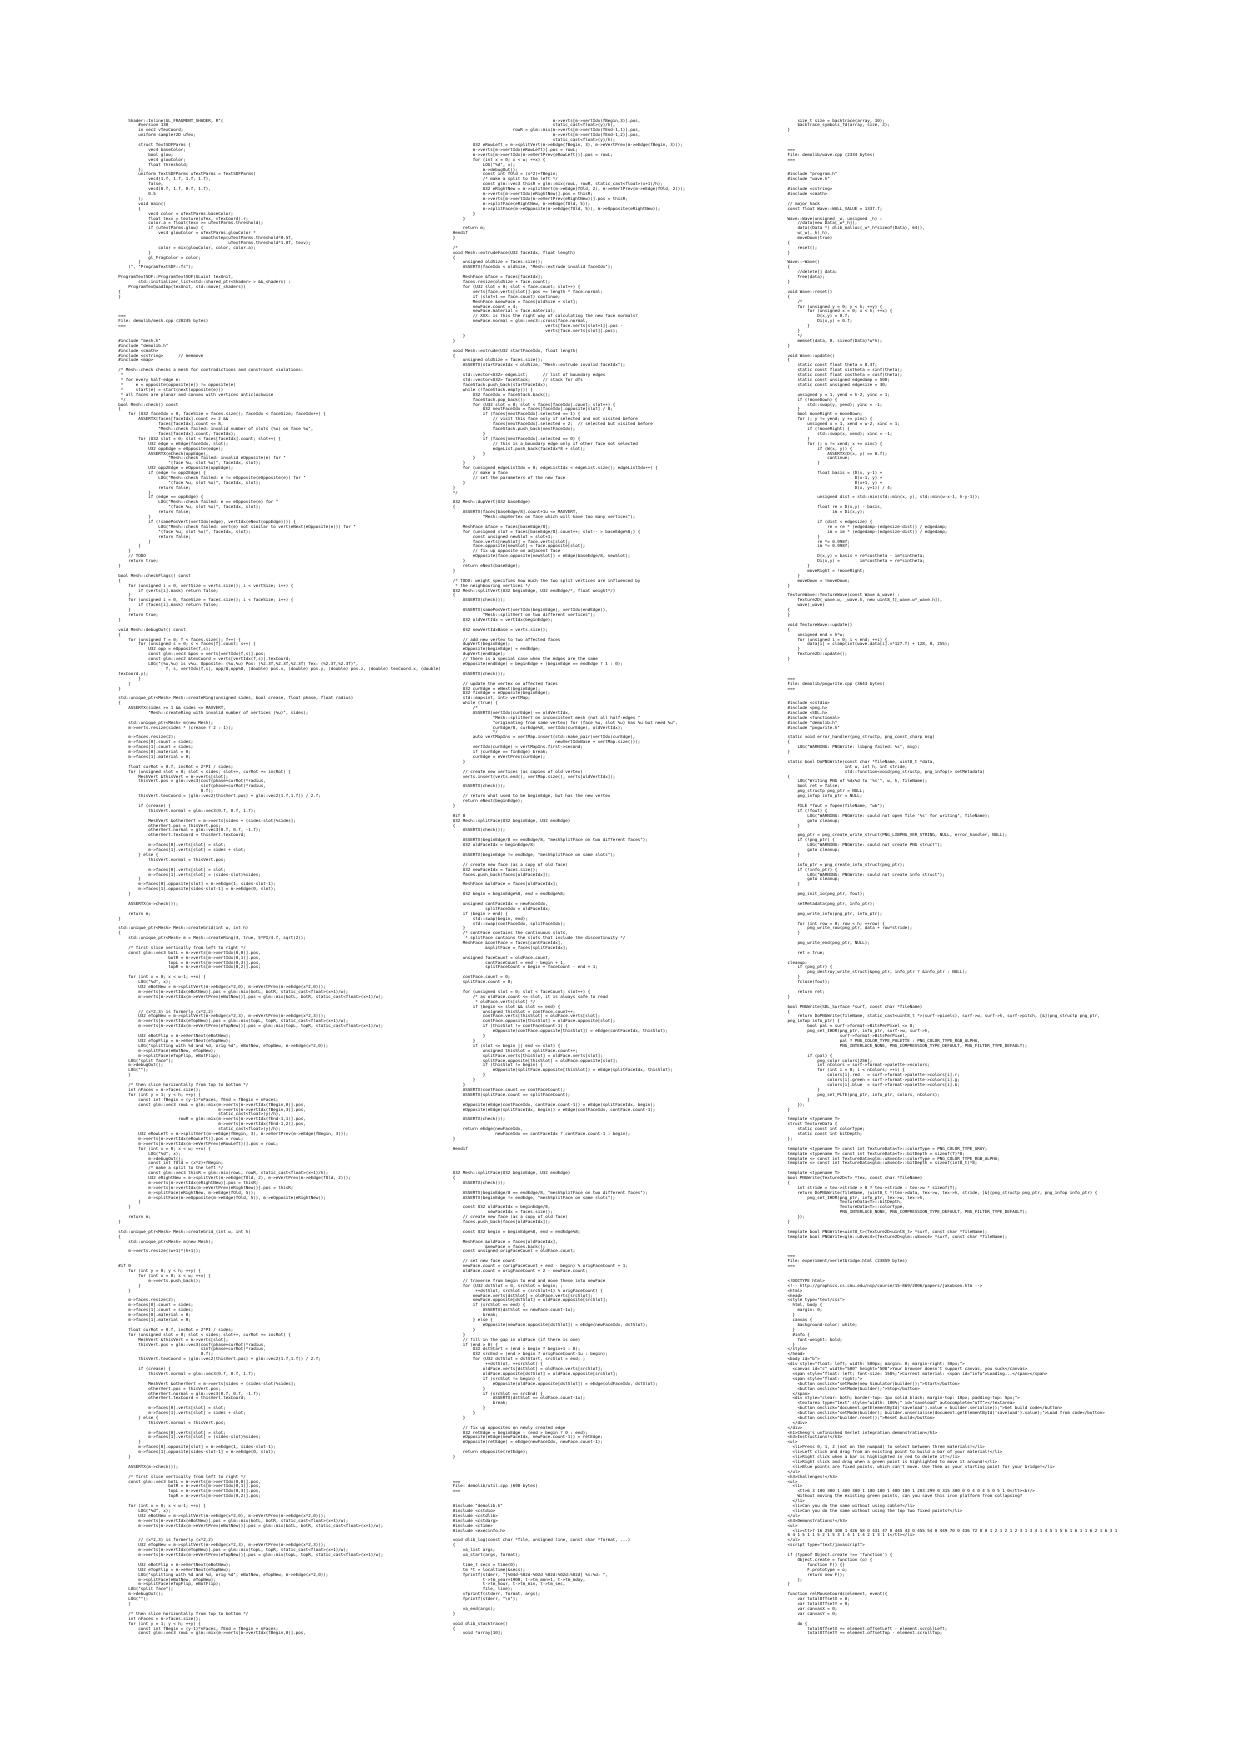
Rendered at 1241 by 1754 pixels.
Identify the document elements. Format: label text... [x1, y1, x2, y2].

text </span> [787, 1391, 1122, 1396]
text return true; [118, 613, 453, 617]
text bool pal = surf->format->BitsPerPixel <= 8; [787, 1024, 1122, 1029]
text va_end(args); [453, 1606, 787, 1611]
text #include "pngwrite.h" [787, 725, 1122, 730]
text */ [453, 490, 787, 495]
text splitFaceIdx = oldFaceIdx; [453, 906, 787, 911]
text thisVert.normal = glm::vec3(0.f, 0.f, 1.f); [118, 808, 453, 813]
text 0.f); [118, 1352, 453, 1357]
text const int fBegin = (y-1)*nFaces, fEnd = fBegin + nFaces; [118, 1097, 453, 1102]
text if (!fout) { [787, 808, 1122, 813]
text totalOffsetY += element.offsetTop - element.scrollTop; [787, 1631, 1122, 1636]
text "Mesh::createRing with invalid number of vertices (%u)", sides); [118, 711, 453, 715]
text topR = m->verts[m->vertIdx(0,2)].pos; [118, 965, 453, 970]
text U32 eRightNew = m->splitVert(m->eEdge(fOld, 2), m->eVertPrev(m->eEdge(fOld, 2))); [118, 1176, 453, 1181]
text } [118, 1073, 453, 1078]
text eOpposite(eEdge(newFaceIdx, newFace.count-1)) = retEdge; [453, 1435, 787, 1440]
text va_start(args, format); [453, 1553, 787, 1557]
text void main() [118, 201, 453, 206]
text //data(new Data[_w*_h]), [787, 221, 1122, 226]
text ); [118, 196, 453, 201]
text { [118, 206, 453, 211]
text { [787, 265, 1122, 270]
text return false; [118, 485, 453, 490]
text } [453, 1416, 787, 1420]
text { [787, 740, 1122, 745]
text for (U32 slot = 0; slot < faces[faceIdx].count; slot++) { [453, 402, 787, 407]
text } [453, 1386, 787, 1391]
text #include <cmath> [787, 192, 1122, 196]
text // XXX: is this the right way of calculating the new face normals? [453, 314, 787, 319]
text } [118, 593, 453, 598]
text if (typeof Object.create !== 'function') { [787, 1553, 1122, 1557]
text m->faces[0].verts[slot] = slot; [118, 867, 453, 872]
text { [118, 632, 453, 637]
text } [787, 994, 1122, 999]
text </ul> [787, 1469, 1122, 1474]
text std::unique_ptr<Mesh> m(new Mesh); [118, 1239, 453, 1244]
text bool glow; [118, 152, 453, 157]
text void Wave::reset() [787, 289, 1122, 294]
text newFace.count = 4; [453, 304, 787, 309]
text ASSERTX(eCheck(oppEdge), [118, 451, 453, 456]
text #if 0 [118, 1264, 453, 1269]
text LOG("Writing PNG of %dx%d to '%s'", w, h, fileName); [787, 779, 1122, 784]
text <script type="text/javascript"> [787, 1543, 1122, 1548]
text const unsigned newSlot = slot+1; [453, 534, 787, 539]
text m->faces[0].material = 0; [155, 750, 453, 754]
text U32 nextFaceIdx = faces[faceIdx].opposite[slot] / 8; [453, 407, 787, 412]
text Wave::Wave(unsigned _w, unsigned _h) : [787, 216, 1122, 221]
text curEdge = eVertPrev(curEdge); [453, 754, 787, 759]
text font-weight: bold; [787, 1337, 1122, 1342]
text return false; [118, 534, 453, 539]
text } else { [118, 1416, 453, 1420]
text faceStack.push_back(nextFaceIdx); [453, 427, 787, 431]
text } [787, 1327, 1122, 1332]
text #include <cmath> [118, 348, 453, 353]
text png_write_row(png_ptr, data + row*stride); [787, 926, 1122, 931]
text backtrace_symbols_fd(array, size, 2); [787, 123, 1122, 128]
text eOpposite(retEdge) = eEdge(newFaceIdx, newFace.count-1); [453, 1440, 787, 1445]
text </li> [787, 1499, 1122, 1504]
text for (U32 faceIdx = 0, faceSize = faces.size(); faceIdx < faceSize; faceIdx++) { [118, 412, 453, 417]
text struct TextureData { [787, 1122, 1122, 1127]
text bool PNGWrite(Texture2D<T> *tex, const char *fileName) [787, 1176, 1122, 1181]
text time_t secs = time(0); [453, 1562, 787, 1567]
text /* first slice vertically from left to right */ [118, 946, 453, 950]
text } [118, 686, 453, 691]
text // there is a special case when the edges are the same [453, 657, 787, 662]
text === [453, 1489, 787, 1494]
text File: demolib/pngwrite.cpp (3643 bytes) [787, 681, 1122, 686]
text auto vertMapIns = vertMap.insert(std::make_pair(vertIdx(curEdge), [453, 735, 787, 740]
text // major hack [787, 201, 1122, 206]
text int stride = tex->stride > 0 ? tex->stride : tex->w * sizeof(T); [787, 1185, 1122, 1190]
text }; [787, 1577, 1122, 1582]
text LOG("WARNING: PNGWrite: could not create PNG struct"); [787, 843, 1122, 848]
text // fix up opposites on newly created edge [453, 1425, 787, 1430]
text goto cleanup; [787, 848, 1122, 852]
text if (curEdge == finEdge) break; [453, 750, 787, 754]
text if (begin > end) { [453, 911, 787, 916]
text return eNext(baseEdge); [453, 564, 787, 568]
text fprintf(stderr, "[%04d-%02d-%02d %02d:%02d:%02d] %s:%d: ", [453, 1572, 787, 1577]
text m->verts[m->vertIdx(fEnd-1,2)].pos, [453, 133, 787, 138]
text m->faces.resize(2); [118, 735, 453, 740]
text <body id="b"> [787, 1357, 1122, 1362]
text m->debugOut(); [118, 1592, 453, 1597]
text #include <map> [118, 358, 453, 363]
text png_infop info_ptr = NULL; [787, 794, 1122, 799]
text vfprintf(stderr, format, args); [453, 1592, 787, 1597]
text function F() {} [787, 1562, 1122, 1567]
text * e = opposite(opposite(e)) != opposite(e) [118, 382, 453, 387]
text for (unsigned slot = 0; slot < sides; slot++, curRot += incRot) { [118, 1332, 453, 1337]
text for (unsigned i = 0, faceSize = faces.size(); i < faceSize; i++) { [118, 598, 453, 603]
text } [787, 647, 1122, 652]
text template <typename T> const int TextureData<T>::bitDepth = sizeof(T)*8; [787, 1151, 1122, 1156]
text float basis = (D(x, y-1) + [787, 471, 1122, 476]
text vertIdx(curEdge) = vertMapIns.first->second; [453, 745, 787, 750]
text } [453, 568, 787, 573]
text === [787, 147, 1122, 152]
text im = Di(x,y); [787, 510, 1122, 515]
text } [118, 539, 453, 544]
text m->debugOut(); [453, 167, 787, 172]
text std::swap(contFaceIdx, splitFaceIdx); [453, 921, 787, 926]
text color = mix(glowColor, color, color.a); [118, 245, 453, 250]
text } [453, 216, 787, 221]
text m->verts[m->vertIdx(m->eVertPrev(eRightNew))].pos = thisR; [453, 196, 787, 201]
text <html> [787, 1288, 1122, 1293]
text const glm::vec3 thisR = glm::mix(rowL, rowR, static_cast<float>(x+1)/h); [453, 182, 787, 187]
text m->splitFace(eBotNew, eTopNew); [118, 1577, 453, 1582]
text for (unsigned slot = 0; slot < faceCount; slot++) { [453, 989, 787, 994]
text var canvasY = 0; [787, 1611, 1122, 1616]
text verts[face.verts[slot]].pos += length * face.normal; [453, 289, 787, 294]
text } [453, 485, 787, 490]
text contFace.opposite[thisSlot] = oldFace.opposite[slot]; [453, 1019, 787, 1024]
text m->faces[0].count = sides; [118, 1303, 453, 1308]
text faces.push_back(faces[oldFaceIdx]); [453, 872, 787, 877]
text <!-- http://graphics.cs.cmu.edu/nsp/course/15-869/2006/papers/jakobsen.htm --> [787, 1283, 1122, 1288]
text LOG("splitting with %d and %d, orig %d", eBotNew, eTopNew, m->eEdge(x*2,0)); [118, 1043, 453, 1048]
text if (!moveRight) { [787, 427, 1122, 431]
text static_cast<float>(y)/h); [118, 1127, 453, 1132]
text D(x+1, y) + [787, 480, 1122, 485]
text unsigned dist = std::min(std::min(x, y), std::min(w-x-1, h-y-1)); [787, 495, 1122, 500]
text m->faces[0].material = 0; [118, 1313, 453, 1318]
text for (U32 slot = 0; slot < face.count; slot++) { [453, 284, 787, 289]
text thisVert.pos = glm::vec3(cosf(phase+curRot)*radius, [118, 1342, 453, 1347]
text const unsigned origFaceCount = oldFace.count; [453, 1249, 787, 1254]
text botR = m->verts[m->vertIdx(0,1)].pos, [118, 955, 453, 960]
text } [453, 338, 787, 343]
text fprintf(stderr, "\n"); [453, 1597, 787, 1602]
text float curRot = 0.f, incRot = 2*PI / sides; [118, 1327, 453, 1332]
text std::vector<U32> edgeList; // list of boundary edges [453, 373, 787, 378]
text thisVert.normal = thisVert.pos; [118, 1420, 453, 1425]
text goto cleanup; [787, 818, 1122, 823]
text static_cast<float>(y)/h), [118, 1112, 453, 1117]
text #include <cstdlib> [453, 1513, 787, 1518]
text </head> [787, 1352, 1122, 1357]
text ASSERTX(check()); [453, 784, 787, 789]
text } [787, 407, 1122, 412]
text for (unsigned i = 0, vertSize = verts.size(); i < vertSize; i++) { [118, 583, 453, 588]
text "Mesh::check failed: invalid number of slots (%u) on face %u", [118, 427, 453, 431]
text ++dstSlot, srcSlot = (srcSlot+1) % origFaceCount) { [453, 1288, 787, 1293]
text break; [453, 1401, 787, 1406]
text LOG("splitting with %d and %d, orig %d", eBotNew, eTopNew, m->eEdge(x*2,0)); [118, 1572, 453, 1577]
text */ [453, 730, 787, 735]
text * oldFace.verts[slot] */ [453, 999, 787, 1004]
text static const int colorType; [787, 1127, 1122, 1132]
text vec4 baseColor; [118, 147, 453, 152]
text m->splitFace(eTopFlip, eBotFlip); [118, 1053, 453, 1058]
text /* then slice horizontally from top to bottom */ [118, 1083, 453, 1087]
text m->faces[0].count = sides; [118, 740, 453, 745]
text faceStack.pop_back(); [453, 397, 787, 402]
text // TODO [118, 554, 453, 559]
text unsigned thisSlot = splitFace.count++; [453, 1048, 787, 1053]
text static const float costheta = cosf(theta); [787, 373, 1122, 378]
text eOpposite(contFace.opposite[thisSlot]) = eEdge(contFaceIdx, thisSlot); [453, 1029, 787, 1034]
text if (verts[i].mask) return false; [118, 588, 453, 593]
text U32 oldFaceIdx = beginEdge/8; [453, 843, 787, 848]
text m->splitFace(eRightNew, m->eEdge(fOld, 5)); [453, 201, 787, 206]
text } [118, 1205, 453, 1210]
text File: demolib/util.cpp (698 bytes) [453, 1484, 787, 1489]
text newFace.normal = glm::vec3::cross(face.normal, [453, 319, 787, 324]
text /* first slice vertically from left to right */ [118, 1474, 453, 1479]
text LOG("Mesh::check failed: e != eOpposite(eOpposite(e)) for " [118, 476, 453, 480]
text ASSERTX(beginEdge != endEdge, "meshSplitFace on same slots"); [453, 852, 787, 857]
text <button onclick="builder.reset();">Reset build</button> [787, 1416, 1122, 1420]
text const U32 oldFaceIdx = beginEdge/8, [453, 1205, 787, 1210]
text m->verts[m->vertIdx(eRightNew)].pos = thisR; [225, 1181, 453, 1185]
text dupVert(beginEdge); [453, 642, 787, 647]
text { [453, 823, 787, 828]
text ASSERTX(beginEdge/8 == endEdge/8, "meshSplitFace on two different faces"); [453, 838, 787, 843]
text ret = true; [787, 950, 1122, 955]
text { [787, 608, 1122, 613]
text MeshVert &thisVert = m->verts[slot]; [118, 774, 453, 779]
text /* [787, 299, 1122, 304]
text } [453, 1038, 787, 1043]
text MeshVert &otherVert = m->verts[sides + (sides-slot)%sides]; [118, 1381, 453, 1386]
text void Mesh::extrude(U32 startFaceIdx, float length) [453, 348, 787, 353]
text var totalOffsetY = 0; [787, 1602, 1122, 1606]
text ASSERTX(D(x, y) == 0.f); [787, 451, 1122, 456]
text } [453, 1411, 787, 1416]
text const glm::vec2 &texCoord = verts[vertIdx(f,s)].texCoord; [118, 657, 453, 662]
text } [118, 294, 453, 299]
text bool Mesh::check() const [118, 402, 453, 407]
text if (crease) { [118, 1367, 453, 1371]
text File: demolib/mesh.cpp (20245 bytes) [118, 319, 453, 324]
text float re = D(x,y) - basis, [787, 505, 1122, 510]
text <h3>Instructions!</h3> [787, 1435, 1122, 1440]
text re *= 0.998f; [787, 539, 1122, 544]
text if (dist < edgesize) { [787, 519, 1122, 524]
text /* make a split to the left */ [118, 1166, 453, 1171]
text m->verts.resize(sides * (crease ? 2 : 1)); [118, 725, 453, 730]
text U32 opp2Edge = eOpposite(oppEdge); [118, 466, 453, 471]
text ASSERTX(contFace.count == contFaceCount); [453, 1087, 787, 1092]
text int w, int h, int stride, [787, 764, 1122, 769]
text U32 finEdge = eOpposite(beginEdge); [453, 691, 787, 696]
text for (; y != yend; y += yinc) { [787, 417, 1122, 422]
text } [787, 461, 1122, 466]
text void Mesh::debugOut() const [118, 627, 453, 632]
text memset(data, 0, sizeof(Data)*w*h); [787, 338, 1122, 343]
text } [453, 211, 787, 216]
text } [787, 280, 1122, 284]
text if (slot <= begin || end <= slot) { [453, 1043, 787, 1048]
text } [787, 1313, 1122, 1318]
text static void error_handler(png_structp, png_const_charp msg) [787, 735, 1122, 740]
text void dlib_stacktrace() [453, 1621, 787, 1626]
text if (faces[i].mask) return false; [118, 603, 453, 608]
text #include "demolib.h" [118, 343, 453, 348]
text std::unique_ptr<Mesh> m(new Mesh); [118, 720, 453, 725]
text m->verts.resize((w+1)*(h+1)); [118, 1249, 453, 1254]
text LOG("%d", x); [118, 1508, 453, 1513]
text }; [787, 1136, 1122, 1141]
text png_write_end(png_ptr, NULL); [787, 941, 1122, 946]
text std::map<int, int> vertMap; [453, 696, 787, 701]
text U32 eTopFlip = m->eVertNext(eTopNew); [118, 1567, 453, 1572]
text U32 Mesh::splitVert(U32 beginEdge, U32 endEdge/*, float weight*/) [453, 588, 787, 593]
text newVertIdxBase + vertMap.size())); [453, 740, 787, 745]
text * splitFace contains the slots that include the discontinuity */ [453, 936, 787, 941]
text for (int row = 0; row < h; ++row) { [787, 921, 1122, 926]
text <li>Can you do the same without using the top two fixed points?</li> [787, 1508, 1122, 1513]
text /* as oldFace.count <= slot, it is always safe to read [453, 994, 787, 999]
text </style> [787, 1347, 1122, 1352]
text } [453, 480, 787, 485]
text ASSERTX(check()); [453, 828, 787, 833]
text <button onclick="setMode(new Simulator(builder));">Start</button> [787, 1381, 1122, 1386]
text totalOffsetX += element.offsetLeft - element.scrollLeft; [787, 1626, 1122, 1631]
text newFace.opposite[dstSlot] = oldFace.opposite[srcSlot]; [453, 1298, 787, 1303]
text for (unsigned i = 0; i < end; ++i) { [787, 637, 1122, 642]
text // create new face (as a copy of old face) [453, 1215, 787, 1220]
text #include "program.h" [787, 172, 1122, 177]
text eOpposite(oldFace.opposite[dstSlot]) = eEdge(oldFaceIdx, dstSlot); [453, 1381, 787, 1386]
text } [118, 515, 453, 519]
text U32 oppEdge = eOpposite(edge); [118, 446, 453, 451]
text canvas { [787, 1318, 1122, 1322]
text } [453, 333, 787, 338]
text } [787, 534, 1122, 539]
text ProgramTexQuadImp(texUnit, std::move(_shaders)) [118, 284, 453, 289]
text } [453, 236, 787, 241]
text for (U32 slot = 0; slot < faces[faceIdx].count; slot++) { [118, 436, 453, 441]
text } [453, 1611, 787, 1616]
text bool moveRight = moveDown; [787, 412, 1122, 417]
text fclose(fout); [787, 980, 1122, 985]
text } [787, 324, 1122, 329]
text <head> [787, 1293, 1122, 1298]
text w(_w), h(_h), [787, 231, 1122, 236]
text D(x-1, y) + [787, 476, 1122, 480]
text TextureData<T>::colorType, [787, 1205, 1122, 1210]
text 0.5 [118, 192, 453, 196]
text } [453, 1327, 787, 1332]
text thisVert.texCoord = (glm::vec2(thisVert.pos) + glm::vec2(1.f,1.f)) / 2.f; [118, 1357, 453, 1362]
text const glm::vec3 botL = m->verts[m->vertIdx(0,0)].pos, [118, 950, 453, 955]
text eOpposite(splitFace.opposite[thisSlot]) = eEdge(splitFaceIdx, thisSlot); [453, 1068, 787, 1073]
text <span style="float: right;"> [787, 1376, 1122, 1381]
text MeshFace &oldFace = faces[oldFaceIdx], [453, 1239, 787, 1244]
text Di(x,y) = 0.f; [787, 319, 1122, 324]
text } [787, 564, 1122, 568]
text Shader::Inline(GL_FRAGMENT_SHADER, R"( [118, 118, 453, 123]
text #info { [787, 1332, 1122, 1337]
text <style type="text/css"> [787, 1298, 1122, 1303]
text === [787, 686, 1122, 691]
text } [118, 260, 453, 265]
text } [118, 681, 453, 686]
text im = im * (edgedamp-(edgesize-dist)) / edgedamp; [787, 529, 1122, 534]
text png_color colors[256]; [787, 1058, 1122, 1063]
text unsigned y = 1, yend = h-2, yinc = 1; [787, 392, 1122, 397]
text void *array[10]; [453, 1631, 787, 1636]
text LOG("%d", x); [118, 1151, 453, 1156]
text } [787, 1097, 1122, 1102]
text )", "ProgramTextSDF::fs"); [118, 265, 453, 270]
text if (slot+1 == face.count) continue; [453, 294, 787, 299]
text verts.insert(verts.end(), vertMap.size(), verts[oldVertIdx]); [453, 774, 787, 779]
text } [453, 926, 787, 931]
text wave(_wave) [787, 603, 1122, 608]
text } [453, 803, 787, 808]
text faces.resize(oldSize + face.count); [453, 280, 787, 284]
text if (png_ptr) { [787, 965, 1122, 970]
text #include "demolib.h" [787, 720, 1122, 725]
text m->faces[1].material = 0; [118, 754, 453, 759]
text // make a face [453, 471, 787, 476]
text moveDown = !moveDown; [787, 578, 1122, 583]
text for (int i = 0; i < nColors; ++i) { [787, 1068, 1122, 1073]
text <li>Can you do the same without using cable?</li> [787, 1504, 1122, 1508]
text } [453, 1406, 787, 1411]
text if (W(x, y)) { [787, 446, 1122, 451]
text } [787, 1107, 1122, 1112]
text { [453, 1543, 787, 1548]
text // (x*2,3) is formerly (x*2,2) [118, 1538, 453, 1543]
text if (pal) { [787, 1053, 1122, 1058]
text { [118, 701, 453, 706]
text vec4 color = uTextParms.baseColor; [118, 211, 453, 216]
text ASSERTX(dstSlot == newFace.count-1u); [453, 1308, 787, 1313]
text eOpposite(face.opposite[newSlot]) = eEdge(baseEdge/8, newSlot); [453, 554, 787, 559]
text contFace.verts[thisSlot] = oldFace.verts[slot]; [453, 1014, 787, 1019]
text // set the parameters of the new face [453, 476, 787, 480]
text <ul> [787, 1523, 1122, 1528]
text std::vector<U32> faceStack; // stack for dfs [453, 378, 787, 382]
text uniform sampler2D uTex; [118, 133, 453, 138]
text #include <functional> [787, 715, 1122, 720]
text U32 Mesh::splitFace(U32 beginEdge, U32 endEdge) [453, 1171, 787, 1176]
text Wave::~Wave() [787, 260, 1122, 265]
text unsigned x = 1, xend = w-2, xinc = 1; [787, 422, 1122, 427]
text function relMouseCoords(element, event){ [787, 1592, 1122, 1597]
text #include <ctime> [453, 1523, 787, 1528]
text if (!samePosVert(vertIdx(edge), vertIdx(eNext(oppEdge)))) { [118, 519, 453, 524]
text <h1>Cheng's unfinished Verlet integration demonstration</h1> [787, 1430, 1122, 1435]
text topR = m->verts[m->vertIdx(0,2)].pos; [118, 1494, 453, 1499]
text m->faces[0].verts[slot] = slot; [118, 1430, 453, 1435]
text newFace.count = (origFaceCount + end - begin) % origFaceCount + 1; [453, 1264, 787, 1269]
text { [787, 1181, 1122, 1185]
text === [453, 1479, 787, 1484]
text return false; [118, 510, 453, 515]
text otherVert.normal = glm::vec3(0.f, 0.f, -1.f); [118, 1391, 453, 1396]
text } [118, 1220, 453, 1224]
text ++dstSlot, ++srcSlot) { [453, 1362, 787, 1367]
text return DoPNGWrite(fileName, static_cast<uint8_t *>(surf->pixels), surf->w, surf->h, surf->pitch, [&](png_structp png_ptr, png_infop info_ptr) { [787, 1014, 1122, 1024]
text if (!png_ptr) { [787, 838, 1122, 843]
text } [118, 1283, 453, 1288]
text face.verts[newSlot] = face.verts[slot]; [453, 539, 787, 544]
text static const float theta = 0.3f; [787, 363, 1122, 368]
text void Mesh::extrudeFace(U32 faceIdx, float length) [453, 250, 787, 255]
text U32 curEdge = eNext(beginEdge); [453, 686, 787, 691]
text #include <cstdarg> [453, 1518, 787, 1523]
text static const float sintheta = sinf(theta); [787, 368, 1122, 373]
text <h3>Demonstrations!</h3> [787, 1518, 1122, 1523]
text LOG(""); [118, 1597, 453, 1602]
text } [787, 1582, 1122, 1587]
text * [118, 373, 453, 378]
text m->splitFace(eRightNew, m->eEdge(fOld, 5)); [118, 1190, 453, 1195]
text Di(x,y) = im*costheta + re*sintheta; [787, 559, 1122, 564]
text } [453, 1034, 787, 1038]
text TextureWave::TextureWave(const Wave &_wave) : [787, 593, 1122, 598]
text m->verts[m->vertIdx(eRightNew)].pos = thisR; [559, 192, 787, 196]
text */ [787, 333, 1122, 338]
text verts[face.verts[slot]].pos); [602, 329, 787, 333]
text static_cast<float>(y)/h); [453, 138, 787, 143]
text for (unsigned y = 0; y < h; ++y) { [787, 304, 1122, 309]
text do { [787, 1621, 1122, 1626]
text var canvasX = 0; [787, 1606, 1122, 1611]
text LOG("split face"); [118, 1587, 453, 1592]
text ASSERTX(splitFace.count == splitFaceCount); [453, 1092, 787, 1097]
text MeshFace &contFace = faces[contFaceIdx], [453, 941, 787, 946]
text const int fOld = (x*2)+fBegin; [453, 172, 787, 177]
text } [118, 250, 453, 255]
text // this is a boundary edge only if other face not selected [453, 441, 787, 446]
text m->verts[m->vertIdx(eRowLeft)].pos = rowL; [453, 147, 787, 152]
text // fill in the gap in oldFace (if there is one) [453, 1337, 787, 1342]
text if (thisSlot != begin) { [453, 1063, 787, 1068]
text LOG("WARNING: PNGWrite: libpng failed: %s", msg); [787, 745, 1122, 750]
text vec4(0.f, 1.f, 0.f, 1.f), [118, 187, 453, 192]
text /* then slice horizontally from top to bottom */ [118, 1611, 453, 1616]
text U32 oldVertIdx = vertIdx(beginEdge); [453, 617, 787, 622]
text m->splitFace(m->eOpposite(m->eEdge(fOld, 5)), m->eOpposite(eRightNew)); [118, 1195, 453, 1200]
text //delete[] data; [787, 270, 1122, 275]
text // create new vertices (as copies of old vertex) [453, 769, 787, 774]
text topL = m->verts[m->vertIdx(0,3)].pos, [118, 1489, 453, 1494]
text { [453, 1176, 787, 1181]
text file, line); [453, 1587, 787, 1592]
text bool ret = false; [787, 784, 1122, 789]
text /* make a split to the left */ [453, 177, 787, 182]
text for (int x = 0; x < w; ++x) { [453, 157, 787, 162]
text const glm::vec3 rowL = glm::mix(m->verts[m->vertIdx(fBegin,0)].pos, [118, 1102, 453, 1107]
text &newFace = faces.back(); [453, 1244, 787, 1249]
text === [787, 157, 1122, 162]
text margin: 0; [787, 1308, 1122, 1313]
text ASSERTX(m->check()); [118, 1464, 453, 1469]
text png_structp png_ptr = NULL; [787, 789, 1122, 794]
text } [118, 549, 453, 554]
text === [118, 314, 453, 319]
text m->faces[1].verts[slot] = (sides-slot)%sides; [118, 1435, 453, 1440]
text { [787, 774, 1122, 779]
text tm *t = localtime(&secs); [453, 1567, 787, 1572]
text #include <cstdio> [453, 1508, 787, 1513]
text } [787, 975, 1122, 980]
text m->verts[m->vertIdx(fBegin,3)].pos, [118, 1107, 453, 1112]
text /* TODO: weight specifies how much the two split vertices are influenced by [453, 578, 787, 583]
text // return what used to be beginEdge, but has the new vertex [453, 794, 787, 799]
text <li> [787, 1484, 1122, 1489]
text === [787, 1264, 1122, 1269]
text newFace.material = face.material; [453, 309, 787, 314]
text } [118, 617, 453, 622]
text // (x*2,3) is formerly (x*2,2) [118, 1009, 453, 1014]
text m->splitFace(eTopFlip, eBotFlip); [118, 1582, 453, 1587]
text const int fBegin = (y-1)*nFaces, fEnd = fBegin + nFaces; [118, 1626, 453, 1631]
text png_init_io(png_ptr, fout); [787, 892, 1122, 897]
text } else { [118, 852, 453, 857]
text size_t size = backtrace(array, 10); [787, 118, 1122, 123]
text <ul> [787, 1440, 1122, 1445]
text } [787, 573, 1122, 578]
text unsigned end = h*w; [787, 632, 1122, 637]
text return true; [118, 559, 453, 564]
text face.opposite[newSlot] = face.opposite[slot]; [453, 544, 787, 549]
text continue; [787, 456, 1122, 461]
text // visit this face only if selected and not visited before [453, 417, 787, 422]
text dupVert(endEdge); [453, 652, 787, 657]
text "(face %u, slot %u)", faceIdx, slot); [118, 480, 453, 485]
text MeshFace &face = faces[baseEdge/8]; [453, 524, 787, 529]
text m->verts[m->vertIdx(m->eVertPrev(eRowLeft))].pos = rowL; [118, 1141, 453, 1146]
text unsigned oldSize = faces.size(); [453, 260, 787, 265]
text m->splitFace(eBotNew, eTopNew); [118, 1048, 453, 1053]
text ASSERTX(samePosVert(vertIdx(beginEdge), vertIdx(endEdge)), [453, 608, 787, 613]
text } [787, 613, 1122, 617]
text faceStack.push_back(startFaceIdx); [453, 382, 787, 387]
text U32 Mesh::splitFace(U32 beginEdge, U32 endEdge) [453, 818, 787, 823]
text if (faces[nextFaceIdx].selected == 0) { [453, 436, 787, 441]
text if (uTextParms.glow) { [118, 226, 453, 231]
text } else { [453, 1318, 787, 1322]
text return new F(); [787, 1572, 1122, 1577]
text { [118, 931, 453, 936]
text ASSERTX(check()); [453, 598, 787, 603]
text if (begin <= slot && slot <= end) { [453, 1004, 787, 1009]
text </div> [787, 1420, 1122, 1425]
text for (U32 dstSlot = 0, srcSlot = begin; ; [453, 1283, 787, 1288]
text } [453, 559, 787, 564]
text * start(e) = start(next(opposite(e))) [118, 387, 453, 392]
text ASSERTX(dstSlot == oldFace.count-1u); [453, 1396, 787, 1401]
text std::function<void(png_structp, png_infop)> setMetadata) [787, 769, 1122, 774]
text vec4 glowColor; [118, 157, 453, 162]
text template <typename T> const int TextureData<T>::colorType = PNG_COLOR_TYPE_GRAY; [787, 1146, 1122, 1151]
text const U32 begin = beginEdge%8, end = endEdge%8; [453, 1229, 787, 1234]
text } [118, 490, 453, 495]
text <ul> [787, 1479, 1122, 1484]
text m->verts[m->vertIdx(m->eVertPrev(eRightNew))].pos = thisR; [118, 1185, 453, 1190]
text ASSERTX(check()); [453, 671, 787, 676]
text #if 0 [453, 813, 787, 818]
text return eEdge(newFaceIdx, [453, 1127, 787, 1132]
text vec4 glowColor = uTextParms.glowColor * [118, 231, 453, 236]
text File: demolib/wave.cpp (2334 bytes) [787, 152, 1122, 157]
text std::swap(y, yend); yinc = -1; [787, 402, 1122, 407]
text cleanup: [787, 960, 1122, 965]
text { [787, 627, 1122, 632]
text otherVert.texCoord = thisVert.texCoord; [118, 1396, 453, 1401]
text faces[nextFaceIdx].selected = 2; // selected but visited before [453, 422, 787, 427]
text re = re * (edgedamp-(edgesize-dist)) / edgedamp; [787, 524, 1122, 529]
text */ [118, 397, 453, 402]
text } [453, 461, 787, 466]
text * for every half-edge e: [118, 378, 453, 382]
text otherVert.texCoord = thisVert.texCoord; [118, 833, 453, 838]
text "(face %u, slot %u)", faceIdx, slot); [118, 505, 453, 510]
text } [118, 676, 453, 681]
text { [787, 241, 1122, 245]
text va_list args; [453, 1548, 787, 1553]
text std::unique_ptr<Mesh> m = Mesh::createRing(4, true, 5*PI/4.f, sqrt(2)); [118, 936, 453, 941]
text } [118, 1455, 453, 1459]
text /* Mesh::check checks a mesh for contradictions and constraint violations: [118, 368, 453, 373]
text splitFace.opposite[thisSlot] = oldFace.opposite[slot]; [453, 1058, 787, 1063]
text verts[face.verts[slot+1]].pos - [453, 324, 787, 329]
text } [118, 564, 453, 568]
text for (unsigned x = 0; x < h; ++x) { [787, 309, 1122, 314]
text U32 eTopFlip = m->eVertNext(eTopNew); [118, 1038, 453, 1043]
text { [118, 1234, 453, 1239]
text } [787, 931, 1122, 936]
text return m; [453, 226, 787, 231]
text File: experiment/verletbridge.html (23859 bytes) [787, 1259, 1122, 1264]
text std::initializer_list<std::shared_ptr<Shader> > &&_shaders) : [118, 280, 453, 284]
text #include "demolib.h" [453, 1504, 787, 1508]
text #include "mesh.h" [118, 338, 453, 343]
text thisVert.texCoord = (glm::vec2(thisVert.pos) + glm::vec2(1.f,1.f)) / 2.f; [118, 794, 453, 799]
text } [787, 250, 1122, 255]
text #include <SDL.h> [787, 711, 1122, 715]
text { [453, 505, 787, 510]
text faces.push_back(faces[oldFaceIdx]); [544, 1220, 787, 1224]
text im *= 0.998f; [787, 544, 1122, 549]
text m->faces[0].opposite[slot] = m->eEdge(1, sides-slot-1); [118, 1445, 453, 1450]
text } [787, 852, 1122, 857]
text PNG_INTERLACE_NONE, PNG_COMPRESSION_TYPE_DEFAULT, PNG_FILTER_TYPE_DEFAULT); [787, 1043, 1122, 1048]
text U32 eBotNew = m->splitVert(m->eEdge(x*2,0), m->eVertPrev(m->eEdge(x*2,0))); [118, 1513, 453, 1518]
text m->faces[0].verts[slot] = slot; [118, 843, 453, 848]
text } [453, 1078, 787, 1083]
text <li>Press 0, 1, 2 (not on the numpad) to select between three materials!</li> [787, 1445, 1122, 1450]
text int nColors = surf->format->palette->ncolors; [787, 1063, 1122, 1068]
text int nFaces = m->faces.size(); [118, 1616, 453, 1621]
text static const unsigned edgedamp = 500; [787, 378, 1122, 382]
text return eNext(beginEdge); [453, 799, 787, 803]
text if (srcSlot == end) { [453, 1303, 787, 1308]
text LOG("%d", x); [118, 980, 453, 985]
text } [787, 823, 1122, 828]
text U32 newVertIdxBase = verts.size(); [453, 627, 787, 632]
text template <typename T> [787, 1117, 1122, 1122]
text otherVert.pos = thisVert.pos; [118, 823, 453, 828]
text break; [453, 1313, 787, 1318]
text struct TextSDFParms { [118, 143, 453, 147]
text gl_FragColor = color; [118, 255, 453, 260]
text oldFace.count = origFaceCount + 2 - newFace.count; [512, 1269, 787, 1273]
text return eOpposite(retEdge); [453, 1450, 787, 1455]
text if (thisSlot != contFaceCount-1) { [453, 1024, 787, 1029]
text return m; [118, 1215, 453, 1220]
text vec4(1.f, 1.f, 1.f, 1.f), [118, 177, 453, 182]
text } [453, 431, 787, 436]
text m->faces[0].opposite[slot] = m->eEdge(1, sides-slot-1); [118, 882, 453, 887]
text info_ptr = png_create_info_struct(png_ptr); [787, 862, 1122, 867]
text m->verts.push_back(); [118, 1278, 453, 1283]
text moveDown(true) [787, 236, 1122, 241]
text m->verts[m->vertIdx(m->eVertPrev(eRowLeft))].pos = rowL; [453, 152, 787, 157]
text #include <execinfo.h> [453, 1528, 787, 1533]
text // update the vertex on affected faces [453, 681, 787, 686]
text uTextParms.threshold*1.0f, texv); [118, 241, 453, 245]
text MeshFace &oldFace = faces[oldFaceIdx]; [453, 882, 787, 887]
text m->faces[1].opposite[sides-slot-1] = m->eEdge(0, slot); [118, 1450, 453, 1455]
text return m; [118, 911, 453, 916]
text static const int bitDepth; [787, 1132, 1122, 1136]
text curEdge/8, curEdge%8, vertIdx(curEdge), oldVertIdx); [453, 725, 787, 730]
text template <typename T> [787, 1171, 1122, 1176]
text } [118, 1440, 453, 1445]
text unsigned contFaceIdx = newFaceIdx, [453, 901, 787, 906]
text html, body { [787, 1303, 1122, 1308]
text } [453, 1455, 787, 1459]
text FILE *fout = fopen(fileName, "wb"); [787, 803, 1122, 808]
text </ul> [787, 1538, 1122, 1543]
text <li>Right click and drag when a green point is highlighted to move it around!</li> [787, 1459, 1122, 1464]
text colors[i].red = surf->format->palette->colors[i].r; [787, 1073, 1122, 1078]
text if (!moveDown) { [787, 397, 1122, 402]
text ASSERTX(vertIdx(curEdge) == oldVertIdx, [453, 711, 787, 715]
text setMetadata(png_ptr, info_ptr); [787, 901, 1122, 906]
text if (srcSlot != begin) { [453, 1376, 787, 1381]
text } [453, 1083, 787, 1087]
text m->faces[1].opposite[sides-slot-1] = m->eEdge(0, slot); [118, 887, 453, 892]
text } [118, 1288, 453, 1293]
text /* [453, 706, 787, 711]
text U32 faceIdx = faceStack.back(); [453, 392, 787, 397]
text for (int x = 0; x < w-1; ++x) { [118, 1504, 453, 1508]
text } [787, 343, 1122, 348]
text colors[i].green = surf->format->palette->colors[i].g; [787, 1078, 1122, 1083]
text std::swap(begin, end); [453, 916, 787, 921]
text reset(); [787, 245, 1122, 250]
text if (crease) { [118, 803, 453, 808]
text otherVert.pos = thisVert.pos; [118, 1386, 453, 1391]
text splitFace.verts[thisSlot] = oldFace.verts[slot]; [453, 1053, 787, 1058]
text void Wave::update() [787, 353, 1122, 358]
text m->faces[1].count = sides; [118, 745, 453, 750]
text }); [787, 1102, 1122, 1107]
text m->faces[1].count = sides; [118, 1308, 453, 1313]
text "originating from same vertex) for (face %u, slot %u) has %u but need %u", [453, 720, 787, 725]
text m->faces[1].verts[slot] = sides + slot; [118, 1411, 453, 1416]
text } [118, 1602, 453, 1606]
text m->faces.resize(2); [118, 1298, 453, 1303]
text } [787, 657, 1122, 662]
text faces[faceIdx].count <= 8, [118, 422, 453, 427]
text topL = m->verts[m->vertIdx(0,3)].pos, [118, 960, 453, 965]
text unsigned faceCount = oldFace.count, [453, 955, 787, 960]
text while (true) { [453, 701, 787, 706]
text std::unique_ptr<Mesh> Mesh::createGrid(int w, int h) [118, 926, 453, 931]
text { [118, 289, 453, 294]
text // create new face (as a copy of old face) [453, 862, 787, 867]
text if (edge == oppEdge) { [118, 495, 453, 500]
text Texture2D::update(); [787, 652, 1122, 657]
text background-color: white; [787, 1322, 1122, 1327]
text const glm::vec3 thisR = glm::mix(rowL, rowR, static_cast<float>(x+1)/h); [118, 1171, 453, 1176]
text ASSERTX(check()); [453, 1181, 787, 1185]
text /* [453, 245, 787, 250]
text } [787, 329, 1122, 333]
text contFaceCount = end - begin + 1, [453, 960, 787, 965]
text ASSERTX(sides >= 1 && sides <= MAXVERT, [118, 706, 453, 711]
text "(face %u, slot %u)", faceIdx, slot); [118, 461, 453, 466]
text faces[faceIdx].count, faceIdx); [118, 431, 453, 436]
text for (unsigned edgeListIdx = 0; edgeListIdx < edgeList.size(); edgeListIdx++) { [453, 466, 787, 471]
text m->verts[m->vertIdx(fBegin,3)].pos, [453, 118, 787, 123]
text LOG("Mesh::check failed: vert(e) not similar to vert(eNext(eOpposite(e))) for " [118, 524, 453, 529]
text ASSERTX(check()); [453, 1117, 787, 1122]
text newFaceIdx = faces.size(); [453, 1210, 787, 1215]
text template bool PNGWrite<uint8_t>(Texture2D<uint8_t> *surf, const char *fileName); [787, 1229, 1122, 1234]
text uniform TextSDFParms uTextParms = TextSDFParms( [118, 172, 453, 177]
text newFaceIdx == contFaceIdx ? contFace.count-1 : begin); [453, 1132, 787, 1136]
text ProgramTextSDF::ProgramTextSDF(GLuint texUnit, [118, 275, 453, 280]
text float threshold; [118, 162, 453, 167]
text }; [118, 167, 453, 172]
text MeshFace &face = faces[faceIdx]; [453, 275, 787, 280]
text Texture2D(_wave.w, _wave.h, new uint8_t[_wave.w*_wave.h]), [787, 598, 1122, 603]
text template <> const int TextureData<glm::u8vec4>::bitDepth = sizeof(int8_t)*8; [787, 1161, 1122, 1166]
text m->faces[0].verts[slot] = slot; [118, 1406, 453, 1411]
text { [787, 294, 1122, 299]
text } [118, 608, 453, 613]
text } [118, 916, 453, 921]
text U32 srcEnd = (end > begin ? origFaceCount-1u : begin); [453, 1352, 787, 1357]
text } [118, 892, 453, 897]
text U32 eBotFlip = m->eVertNext(eBotNew); [118, 1034, 453, 1038]
text #endif [453, 231, 787, 236]
text } [787, 128, 1122, 133]
text } [787, 1087, 1122, 1092]
text while (!faceStack.empty()) { [453, 387, 787, 392]
text { [453, 255, 787, 260]
text png_write_info(png_ptr, info_ptr); [787, 911, 1122, 916]
text const int fOld = (x*2)+fBegin; [118, 1161, 453, 1166]
text U32 eTopNew = m->splitVert(m->eEdge(x*2,3), m->eVertPrev(m->eEdge(x*2,3))); [118, 1543, 453, 1548]
text for (int x = 0; x < w; ++x) { [118, 1146, 453, 1151]
text } [453, 1073, 787, 1078]
text U32 retEdge = beginEdge - (end > begin ? 0 : end); [453, 1430, 787, 1435]
text t->tm_hour, t->tm_min, t->tm_sec, [453, 1582, 787, 1587]
text eOpposite(eEdge(contFaceIdx, contFace.count-1)) = eEdge(splitFaceIdx, begin); [453, 1102, 787, 1107]
text if (srcSlot == srcEnd) { [453, 1391, 787, 1396]
text in vec2 vTexCoord; [118, 128, 453, 133]
text ASSERTX(faceIdx < oldSize, "Mesh::extrude invalid faceIdx"); [453, 265, 787, 270]
text { [118, 578, 453, 583]
text if (edge != opp2Edge) { [118, 471, 453, 476]
text } [118, 544, 453, 549]
text const glm::vec3 rowL = glm::mix(m->verts[m->vertIdx(fBegin,0)].pos, [118, 1631, 453, 1636]
text PNG_INTERLACE_NONE, PNG_COMPRESSION_TYPE_DEFAULT, PNG_FILTER_TYPE_DEFAULT); [787, 1210, 1122, 1215]
text var totalOffsetX = 0; [787, 1597, 1122, 1602]
text /* contFace contains the continuous slots, [453, 931, 787, 936]
text for (unsigned slot = faces[baseEdge/8].count++; slot-- > baseEdge%8;) { [453, 529, 787, 534]
text } [453, 456, 787, 461]
text eOpposite(eEdge(splitFaceIdx, begin)) = eEdge(contFaceIdx, contFace.count-1); [453, 1107, 787, 1112]
text } [453, 1136, 787, 1141]
text data((Data *) dlib_malloc(_w*_h*sizeof(Data), 64)), [787, 226, 1122, 231]
text </div> [787, 1425, 1122, 1430]
text } [787, 750, 1122, 754]
text } [787, 1342, 1122, 1347]
text verts[face.verts[slot]].pos); [453, 329, 598, 333]
text #include <cstring> [787, 187, 1122, 192]
text unsigned thisSlot = contFace.count++; [453, 1009, 787, 1014]
text MeshVert &thisVert = m->verts[slot]; [118, 1337, 453, 1342]
text const glm::vec3 botL = m->verts[m->vertIdx(0,0)].pos, [118, 1479, 453, 1484]
text * all faces are planar and convex with vertices anticlockwise [118, 392, 453, 397]
text color.a = float(texv >= uTextParms.threshold); [118, 221, 453, 226]
text for (int x = 0; x < w-1; ++x) { [118, 975, 453, 980]
text { [453, 593, 787, 598]
text "Mesh::splitVert on two different vertices"); [453, 613, 787, 617]
text U32 edge = eEdge(faceIdx, slot); [118, 441, 453, 446]
text surf->format->BitsPerPixel, [787, 1034, 1122, 1038]
text int nFaces = m->faces.size(); [118, 1087, 453, 1092]
text // set new face count [453, 1259, 787, 1264]
text void TextureWave::update() [787, 622, 1122, 627]
text unsigned oldSize = faces.size(); [453, 358, 787, 363]
text if (!info_ptr) { [787, 867, 1122, 872]
text === [787, 676, 1122, 681]
text </ul> [787, 1513, 1122, 1518]
text "Mesh::check failed: invalid eOpposite(e) for " [118, 456, 453, 461]
text edgeList.push_back(faceIdx*8 + slot); [453, 446, 787, 451]
text } [787, 583, 1122, 588]
text rowR = glm::mix(m->verts[m->vertIdx(fEnd-1,1)].pos, [453, 128, 787, 133]
text { [118, 407, 453, 412]
text bool Mesh::checkFlags() const [118, 573, 453, 578]
text thisVert.normal = thisVert.pos; [118, 857, 453, 862]
text m->splitFace(m->eOpposite(m->eEdge(fOld, 5)), m->eOpposite(eRightNew)); [453, 206, 787, 211]
text m->debugOut(); [118, 1156, 453, 1161]
text * the neighbouring vertices */ [453, 583, 787, 588]
text } [453, 759, 787, 764]
text const glm::vec3 &pos = verts[vertIdx(f,s)].pos; [118, 652, 453, 657]
text U32 opp = eOpposite(f,s); [118, 647, 453, 652]
text }); [787, 1215, 1122, 1220]
text { [453, 353, 787, 358]
text ASSERTX(startFaceIdx < oldSize, "Mesh::extrude invalid faceIdx"); [453, 363, 787, 368]
text goto cleanup; [787, 877, 1122, 882]
text } [787, 1220, 1122, 1224]
text D(x,y) = 0.f; [787, 314, 1122, 319]
text "Mesh::splitVert on inconsistent mesh (not all half-edges " [453, 715, 787, 720]
text #include "wave.h" [787, 177, 1122, 182]
text m->faces[1].verts[slot] = sides + slot; [205, 848, 453, 852]
text contFace.count = 0; [453, 975, 787, 980]
text float texv = texture(uTex, vTexCoord).r; [118, 216, 453, 221]
text // add new vertex to two affected faces [453, 637, 787, 642]
text static_cast<float>(y)/h), [453, 123, 787, 128]
text thisVert.normal = glm::vec3(0.f, 0.f, 1.f); [118, 1371, 453, 1376]
text false, [118, 182, 453, 187]
text for (unsigned f = 0; f < faces.size(); f++) { [118, 637, 453, 642]
text ASSERTX(faces[faceIdx].count >= 2 && [118, 417, 453, 422]
text <h3>Challenges!</h3> [787, 1474, 1122, 1479]
text LOG("split face"); [118, 1058, 453, 1063]
text { [453, 1626, 787, 1631]
text eOpposite(newFace.opposite[dstSlot]) = eEdge(newFaceIdx, dstSlot); [453, 1322, 787, 1327]
text if (end > 0) { [453, 1342, 787, 1347]
text TextureData<T>::bitDepth, [787, 1200, 1122, 1205]
text smoothstep(uTextParms.threshold*0.5f, [118, 236, 453, 241]
text png_set_IHDR(png_ptr, info_ptr, surf->w, surf->h, [787, 1029, 1122, 1034]
text MeshVert &otherVert = m->verts[sides + (sides-slot)%sides]; [118, 818, 453, 823]
text ASSERTX(beginEdge/8 == endEdge/8, "meshSplitFace on two different faces"); [453, 1190, 787, 1195]
text } [118, 877, 453, 882]
text float curRot = 0.f, incRot = 2*PI / sides; [118, 764, 453, 769]
text { [787, 358, 1122, 363]
text #include <cstdio> [787, 701, 1122, 706]
text for (unsigned slot = 0; slot < sides; slot++, curRot += incRot) { [118, 769, 453, 774]
text } [453, 1332, 787, 1337]
text U32 eBotFlip = m->eVertNext(eBotNew); [118, 1562, 453, 1567]
text U32 dstStart = (end > begin ? begin+1 : 0); [453, 1347, 787, 1352]
text #include <cstring> // memmove [118, 353, 453, 358]
text U32 eTopNew = m->splitVert(m->eEdge(x*2,3), m->eVertPrev(m->eEdge(x*2,3))); [118, 1014, 453, 1019]
text splitFaceCount = begin + faceCount - end + 1; [453, 965, 787, 970]
text &splitFace = faces[splitFaceIdx]; [564, 946, 787, 950]
text "(face %u, slot %u)", faceIdx, slot); [118, 529, 453, 534]
text LOG("%d", x); [453, 162, 787, 167]
text for (; x != xend; x += xinc) { [787, 441, 1122, 446]
text LOG("WARNING: PNGWrite: could not open file '%s' for writing", fileName); [787, 813, 1122, 818]
text botR = m->verts[m->vertIdx(0,1)].pos, [118, 1484, 453, 1489]
text splitFace.count = 0; [453, 980, 787, 985]
text <!DOCTYPE html> [787, 1278, 1122, 1283]
text m->verts[m->vertIdx(eRowLeft)].pos = rowL; [118, 1136, 453, 1141]
text U32 begin = beginEdge%8, end = endEdge%8; [453, 892, 787, 897]
text LOG("WARNING: PNGWrite: could not create info struct"); [787, 872, 1122, 877]
text f, s, vertIdx(f,s), opp/8,opp%8, (double) pos.x, (double) pos.y, (double) pos.z, (double) texCoord.x, (double) texCoord.y); [118, 666, 453, 676]
text for (int y = 1; y < h; ++y) { [118, 1092, 453, 1097]
text } [453, 451, 787, 456]
text MeshFace &newFace = faces[oldSize + slot]; [453, 299, 787, 304]
text for (int x = 0; x < w; ++x) { [118, 1273, 453, 1278]
text m->verts[m->vertIdx(fEnd-1,2)].pos, [118, 1122, 453, 1127]
text oldFace.opposite[dstSlot] = oldFace.opposite[srcSlot]; [453, 1371, 787, 1376]
text for (unsigned s = 0; s < faces[f].count; s++) { [118, 642, 453, 647]
text free(data); [787, 275, 1122, 280]
text LOG(""); [118, 1068, 453, 1073]
text bool PNGWrite(SDL_Surface *surf, const char *fileName) [787, 1004, 1122, 1009]
text otherVert.normal = glm::vec3(0.f, 0.f, -1.f); [118, 828, 453, 833]
text ASSERTX(m->check()); [118, 901, 453, 906]
text U32 Mesh::dupVert(U32 baseEdge) [453, 500, 787, 505]
text data[i] = clamp(int(wave.data[i].v*127.f) + 128, 0, 255); [787, 642, 1122, 647]
text t->tm_year+1900, t->tm_mon+1, t->tm_mday, [453, 1577, 787, 1582]
text ASSERTX(beginEdge != endEdge, "meshSplitFace on same slots"); [453, 1195, 787, 1200]
text eOpposite(beginEdge) = endEdge; [453, 647, 787, 652]
text std::unique_ptr<Mesh> Mesh::createGrid_(int w, int h) [118, 1229, 453, 1234]
text { [787, 1009, 1122, 1014]
text === [118, 324, 453, 329]
text png_set_PLTE(png_ptr, info_ptr, colors, nColors); [787, 1092, 1122, 1097]
text } [118, 1200, 453, 1205]
text === [787, 1254, 1122, 1259]
text D(x,y) = basis + re*costheta - im*sintheta; [787, 554, 1122, 559]
text D(x, y+1)) / 4; [787, 485, 1122, 490]
text std::swap(x, xend); xinc = -1; [787, 431, 1122, 436]
text const float Wave::WALL_VALUE = 1337.f; [787, 206, 1122, 211]
text F.prototype = o; [787, 1567, 1122, 1572]
text m->debugOut(); [118, 1063, 453, 1068]
text // fix up opposite on adjacent face [453, 549, 787, 554]
text moveRight = !moveRight; [787, 568, 1122, 573]
text } [787, 436, 1122, 441]
text rowR = glm::mix(m->verts[m->vertIdx(fEnd-1,1)].pos, [118, 1117, 453, 1122]
text U32 newFaceIdx = faces.size(); [453, 867, 787, 872]
text m->faces[1].verts[slot] = (sides-slot)%sides; [118, 872, 453, 877]
text png_destroy_write_struct(&png_ptr, info_ptr ? &info_ptr : NULL); [787, 970, 1122, 975]
text ASSERTX(faces[baseEdge/8].count+1u <= MAXVERT, [453, 510, 787, 515]
text void dlib_log(const char *file, unsigned line, const char *format, ...) [453, 1538, 787, 1543]
text return ret; [787, 989, 1122, 994]
text static bool DoPNGWrite(const char *fileName, uint8_t *data, [787, 759, 1122, 764]
text // traverse from begin to end and move these into newFace [453, 1278, 787, 1283]
text if (faces[nextFaceIdx].selected == 1) { [453, 412, 787, 417]
text png_set_IHDR(png_ptr, info_ptr, tex->w, tex->h, [787, 1195, 1122, 1200]
text LOG("Mesh::check failed: e == eOpposite(e) for " [118, 500, 453, 505]
text Object.create = function (o) { [787, 1557, 1122, 1562]
text pal ? PNG_COLOR_TYPE_PALETTE : PNG_COLOR_TYPE_RGB_ALPHA, [787, 1038, 1122, 1043]
text 0.f); [118, 789, 453, 794]
text sinf(phase+curRot)*radius, [118, 784, 453, 789]
text <div style="float: left; width: 500px; margin: 0; margin-right: 30px;"> [787, 1362, 1122, 1367]
text static const unsigned edgesize = 30; [787, 382, 1122, 387]
text for (U32 dstSlot = dstStart, srcSlot = end; ; [453, 1357, 787, 1362]
text } [787, 882, 1122, 887]
text for (int y = 0; y < h; ++y) { [118, 1269, 453, 1273]
text U32 eRightNew = m->splitVert(m->eEdge(fOld, 2), m->eVertPrev(m->eEdge(fOld, 2))); [453, 187, 787, 192]
text for (int y = 1; y < h; ++y) { [118, 1621, 453, 1626]
text #endif [453, 1146, 787, 1151]
text #version 130 [118, 123, 453, 128]
text #include <png.h> [787, 706, 1122, 711]
text <button onclick="setMode(builder);">Stop</button> [787, 1386, 1122, 1391]
text newFace.verts[dstSlot] = oldFace.verts[srcSlot]; [453, 1293, 787, 1298]
text m->faces[1].material = 0; [155, 1318, 453, 1322]
text thisVert.pos = glm::vec3(cosf(phase+curRot)*radius, [118, 779, 453, 784]
text sinf(phase+curRot)*radius, [118, 1347, 453, 1352]
